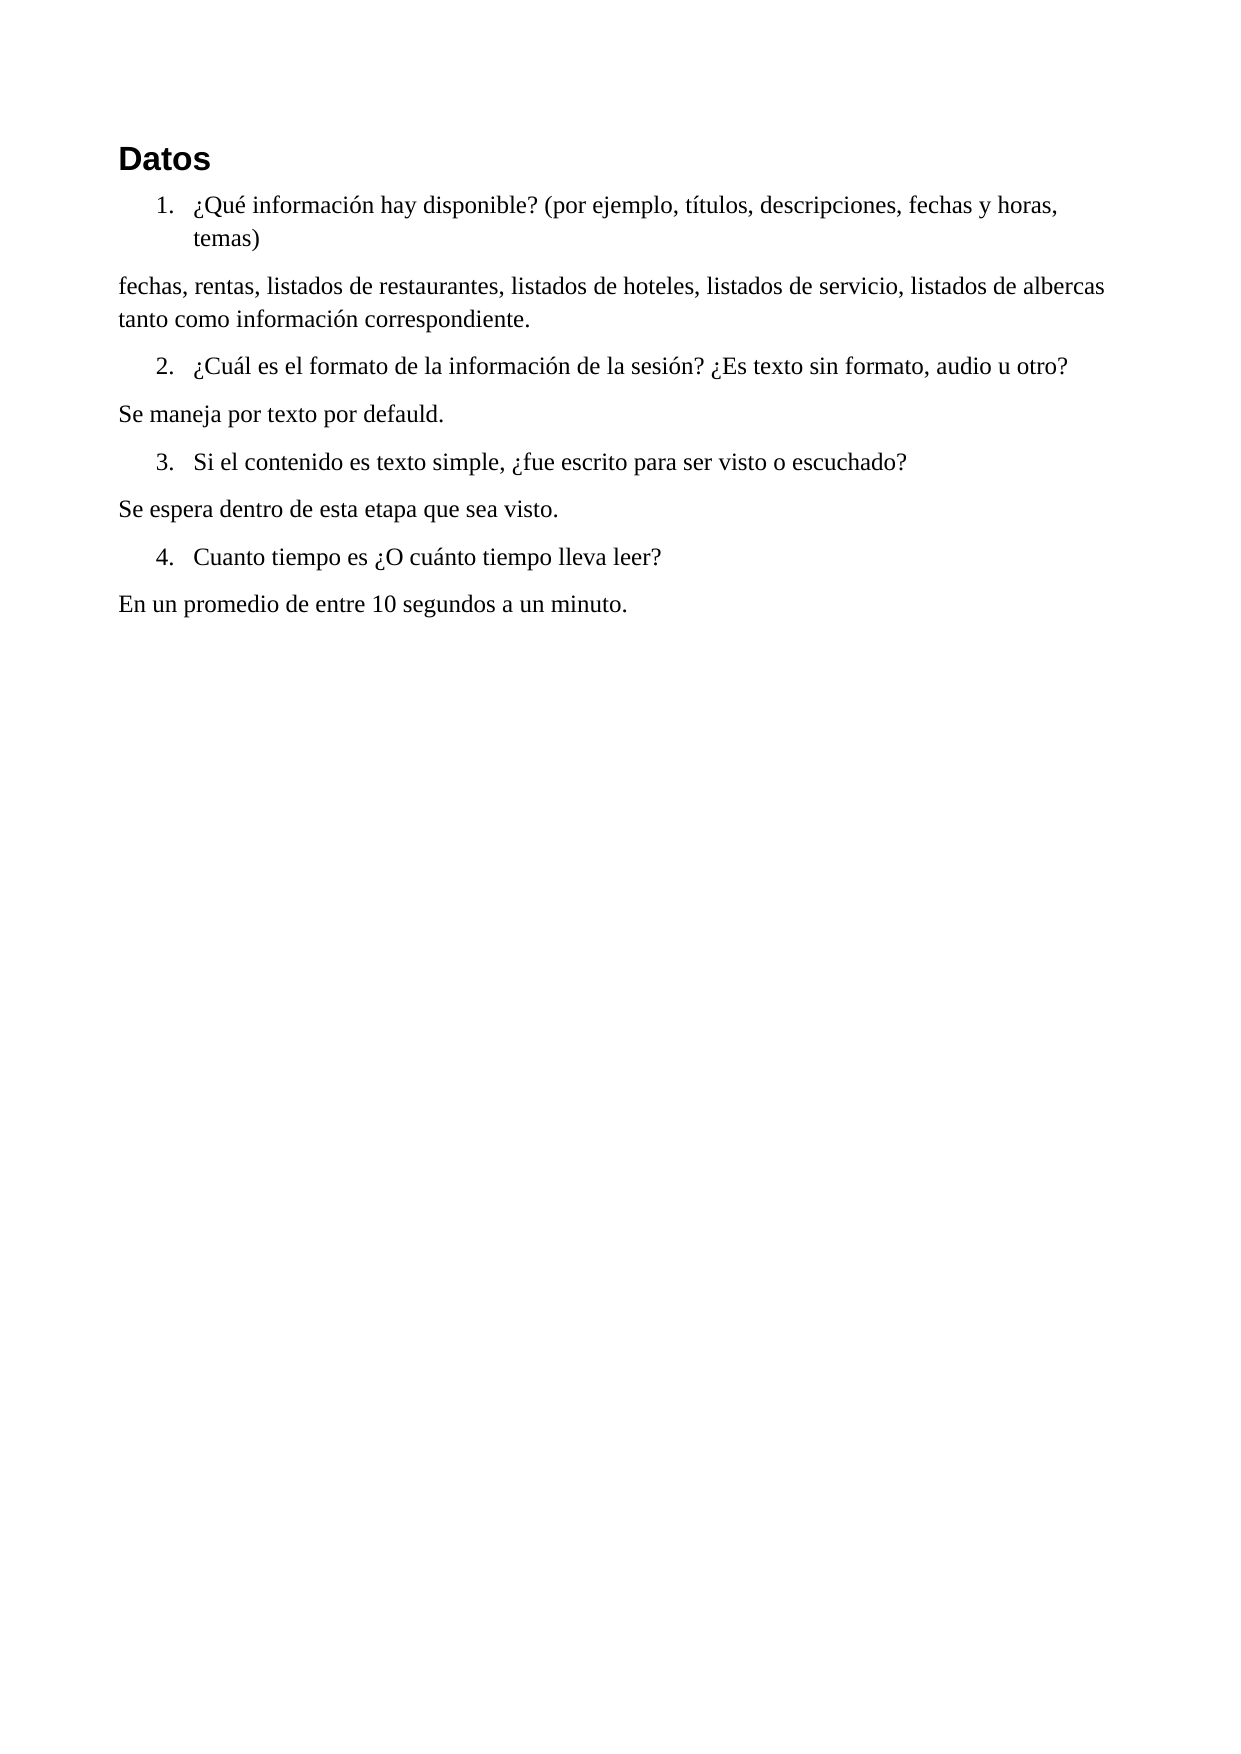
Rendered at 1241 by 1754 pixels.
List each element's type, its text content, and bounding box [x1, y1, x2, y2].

list ¿Qué información hay disponible? (por ejemplo, títulos, descripciones, fechas y horas, temas) [156, 190, 1122, 252]
text Se espera dentro de esta etapa que sea visto. [118, 494, 1122, 523]
text En un promedio de entre 10 segundos a un minuto. [118, 589, 1122, 618]
list Si el contenido es texto simple, ¿fue escrito para ser visto o escuchado? [156, 447, 1122, 475]
list Cuanto tiempo es ¿O cuánto tiempo lleva leer? [156, 542, 1122, 571]
text Se maneja por texto por defauld. [118, 399, 1122, 428]
subtitle Datos [118, 139, 1122, 178]
text fechas, rentas, listados de restaurantes, listados de hoteles, listados de servicio, listados de albercas tanto como información correspondiente. [118, 271, 1122, 332]
list ¿Cuál es el formato de la información de la sesión? ¿Es texto sin formato, audio u otro? [156, 351, 1122, 380]
